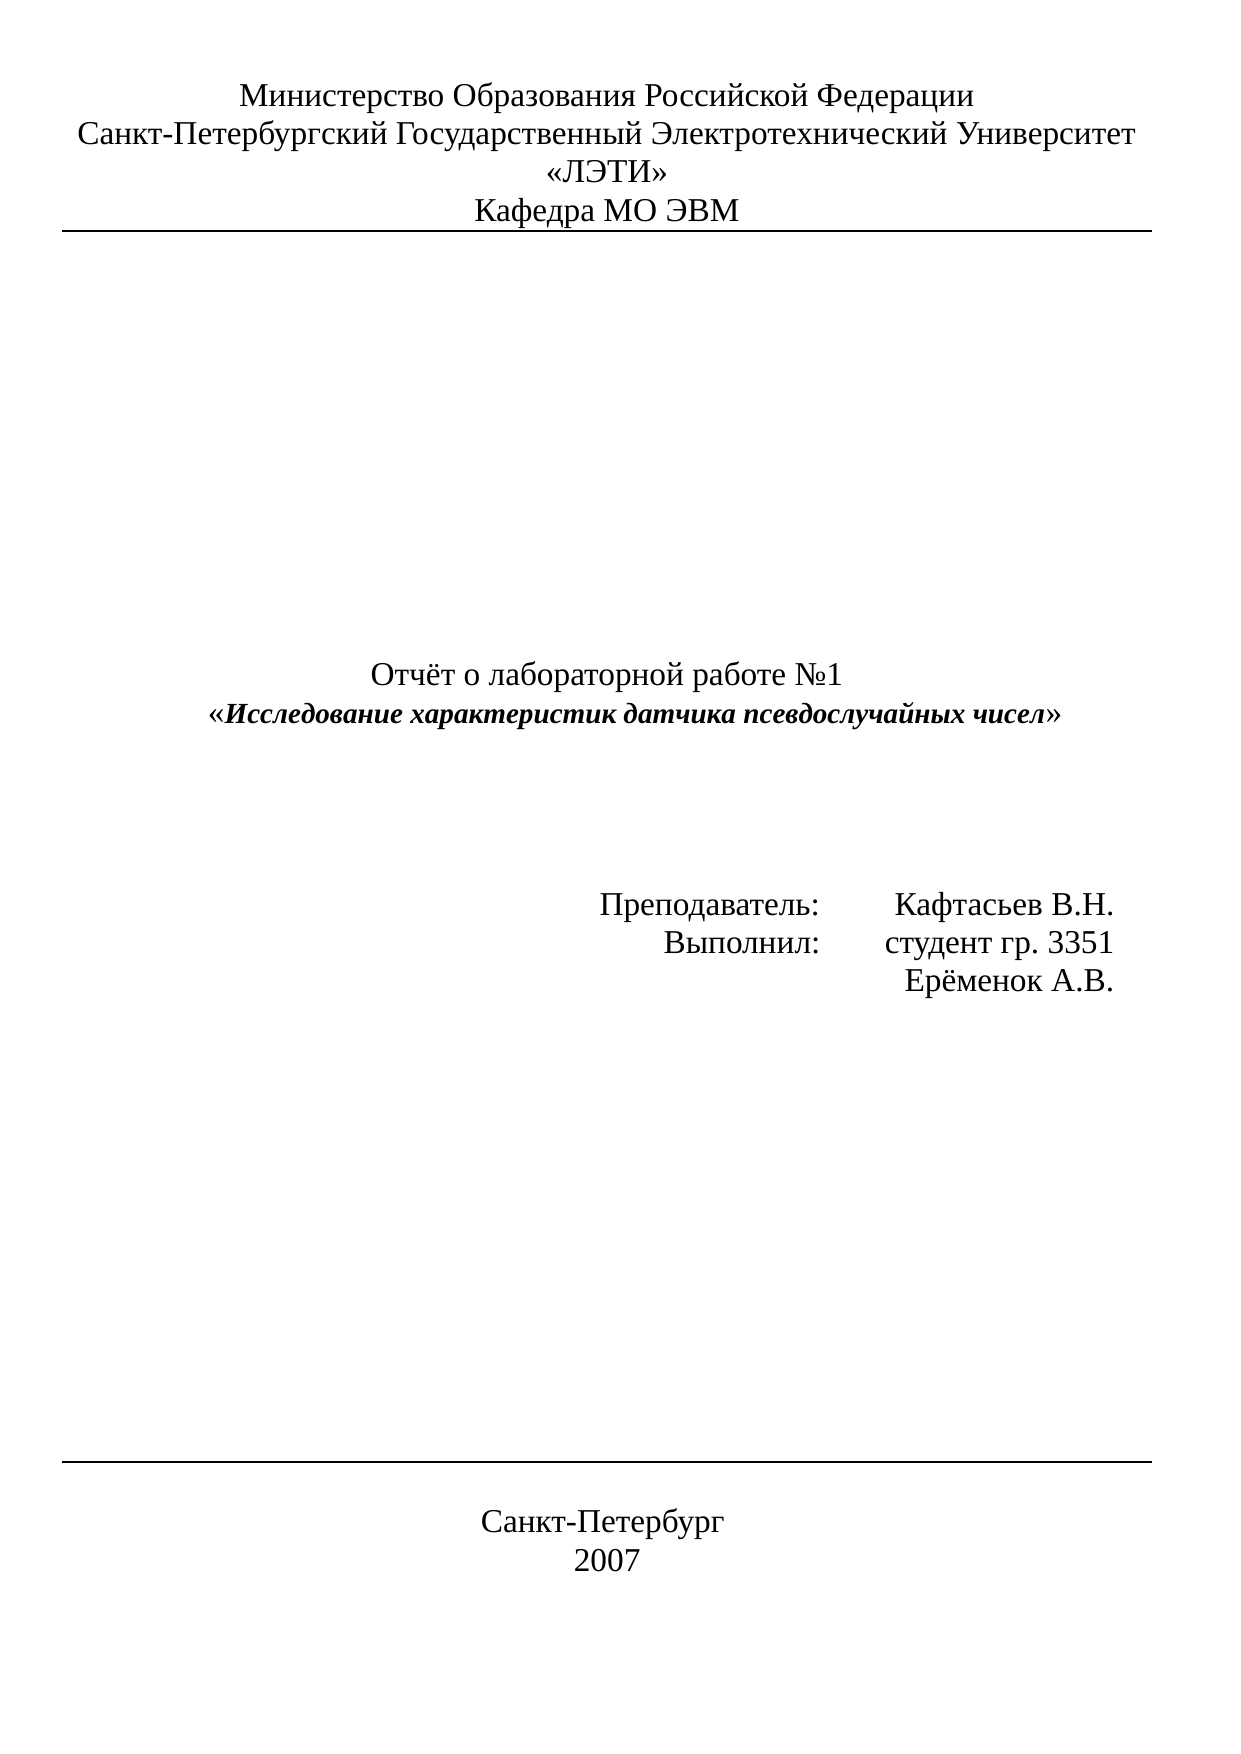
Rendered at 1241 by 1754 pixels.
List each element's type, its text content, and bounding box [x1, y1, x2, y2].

text Санкт-Петербургский Государственный Электротехнический Университет «ЛЭТИ» [62, 113, 1152, 190]
text Кафедра МО ЭВМ [62, 190, 1152, 230]
text 2007 [62, 1540, 1152, 1578]
text Отчёт о лабораторной работе №1 [62, 654, 1152, 692]
text Выполнил: студент гр. 3351 [62, 922, 1114, 961]
text Ерёменок А.В. [62, 961, 1114, 999]
text «Исследование характеристик датчика псевдослучайных чисел» [118, 692, 1152, 731]
text Преподаватель: Кафтасьев В.Н. [62, 884, 1114, 922]
text Санкт-Петербург [62, 1502, 1152, 1540]
text Министерство Образования Российской Федерации [62, 75, 1152, 113]
